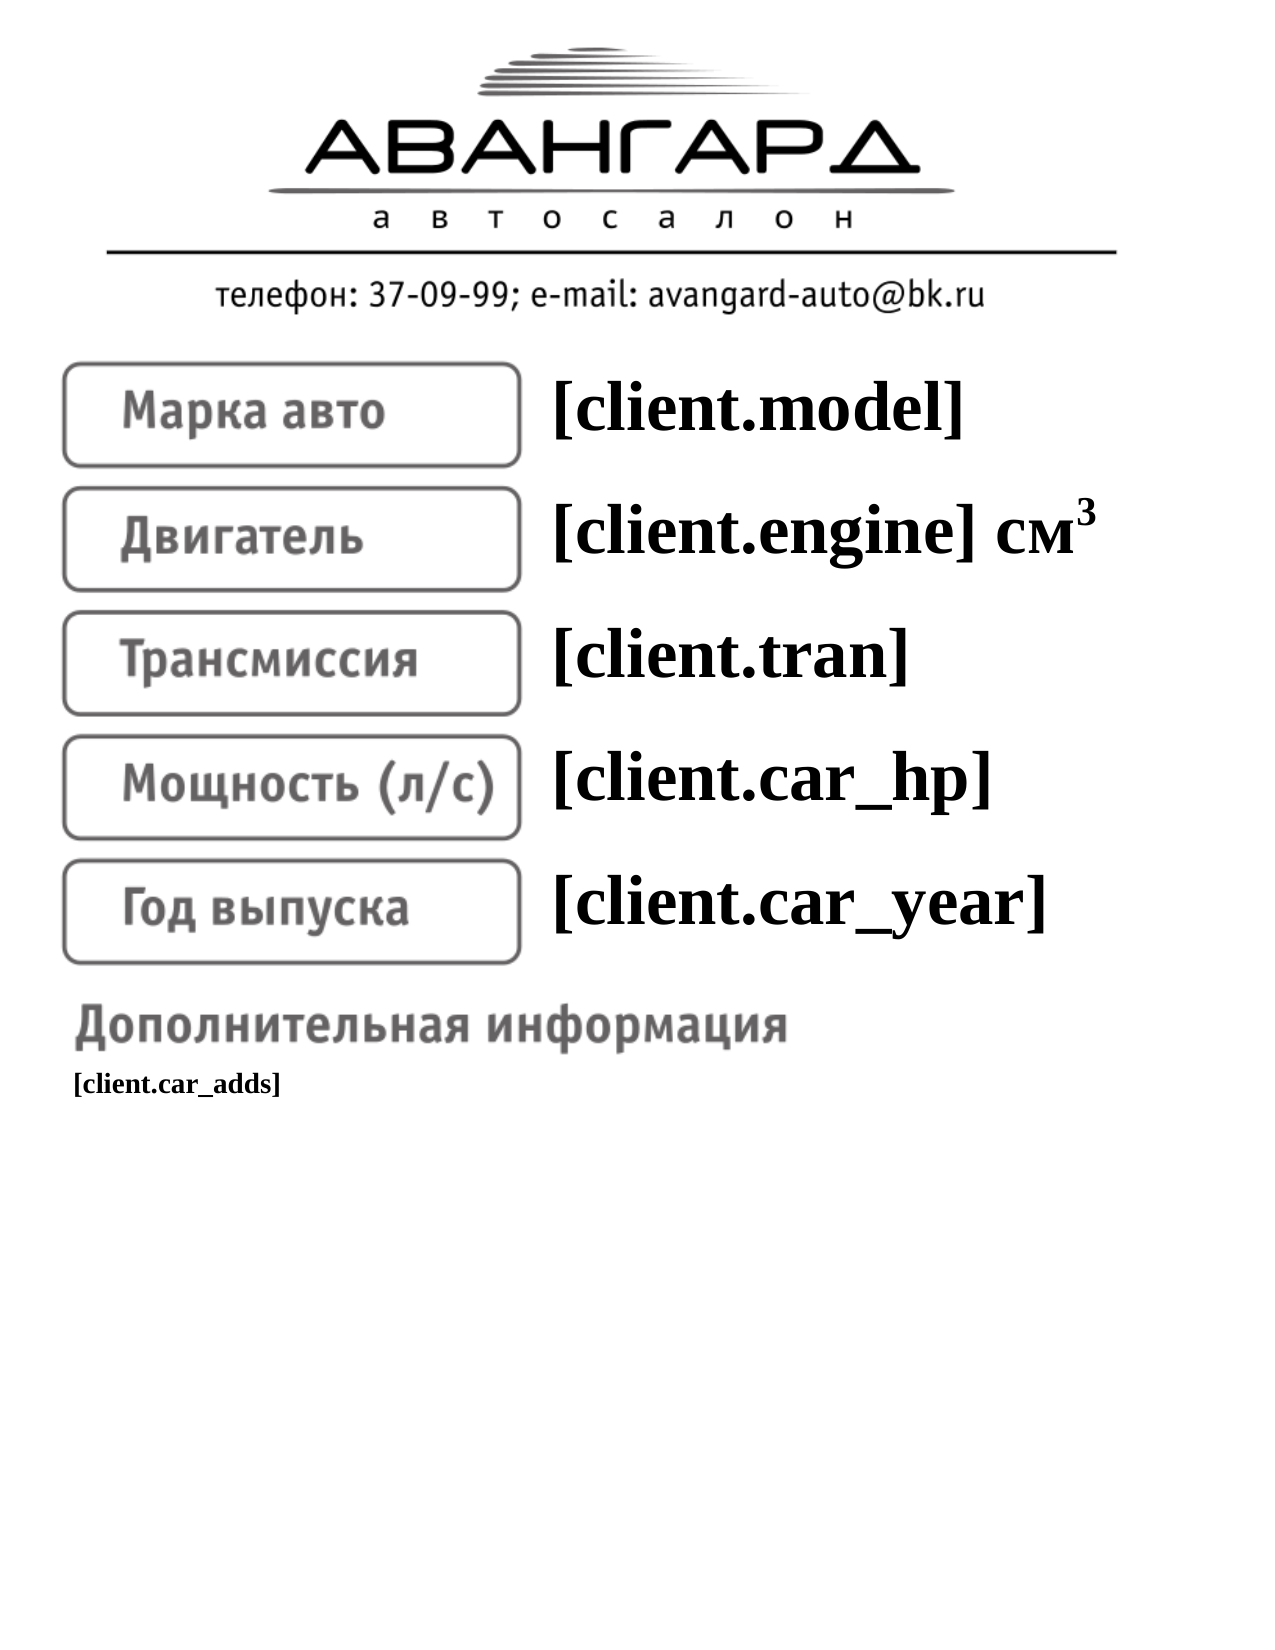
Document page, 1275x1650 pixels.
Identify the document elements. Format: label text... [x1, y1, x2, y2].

table_cell [546, 822, 1217, 852]
picture [30, 358, 537, 977]
picture [89, 4, 1128, 330]
table_cell [546, 575, 1217, 605]
picture [55, 996, 806, 1064]
table_header [client.model] [546, 358, 1217, 451]
table_cell [client.tran] [546, 605, 1217, 698]
table_cell [client.car_hp] [546, 729, 1217, 822]
table_cell [client.engine] см3 [546, 482, 1217, 574]
table_header [client.car_adds] [67, 1060, 1217, 1490]
table_cell [546, 698, 1217, 729]
table_cell [546, 451, 1217, 482]
table_cell [client.car_year] [546, 852, 1217, 945]
